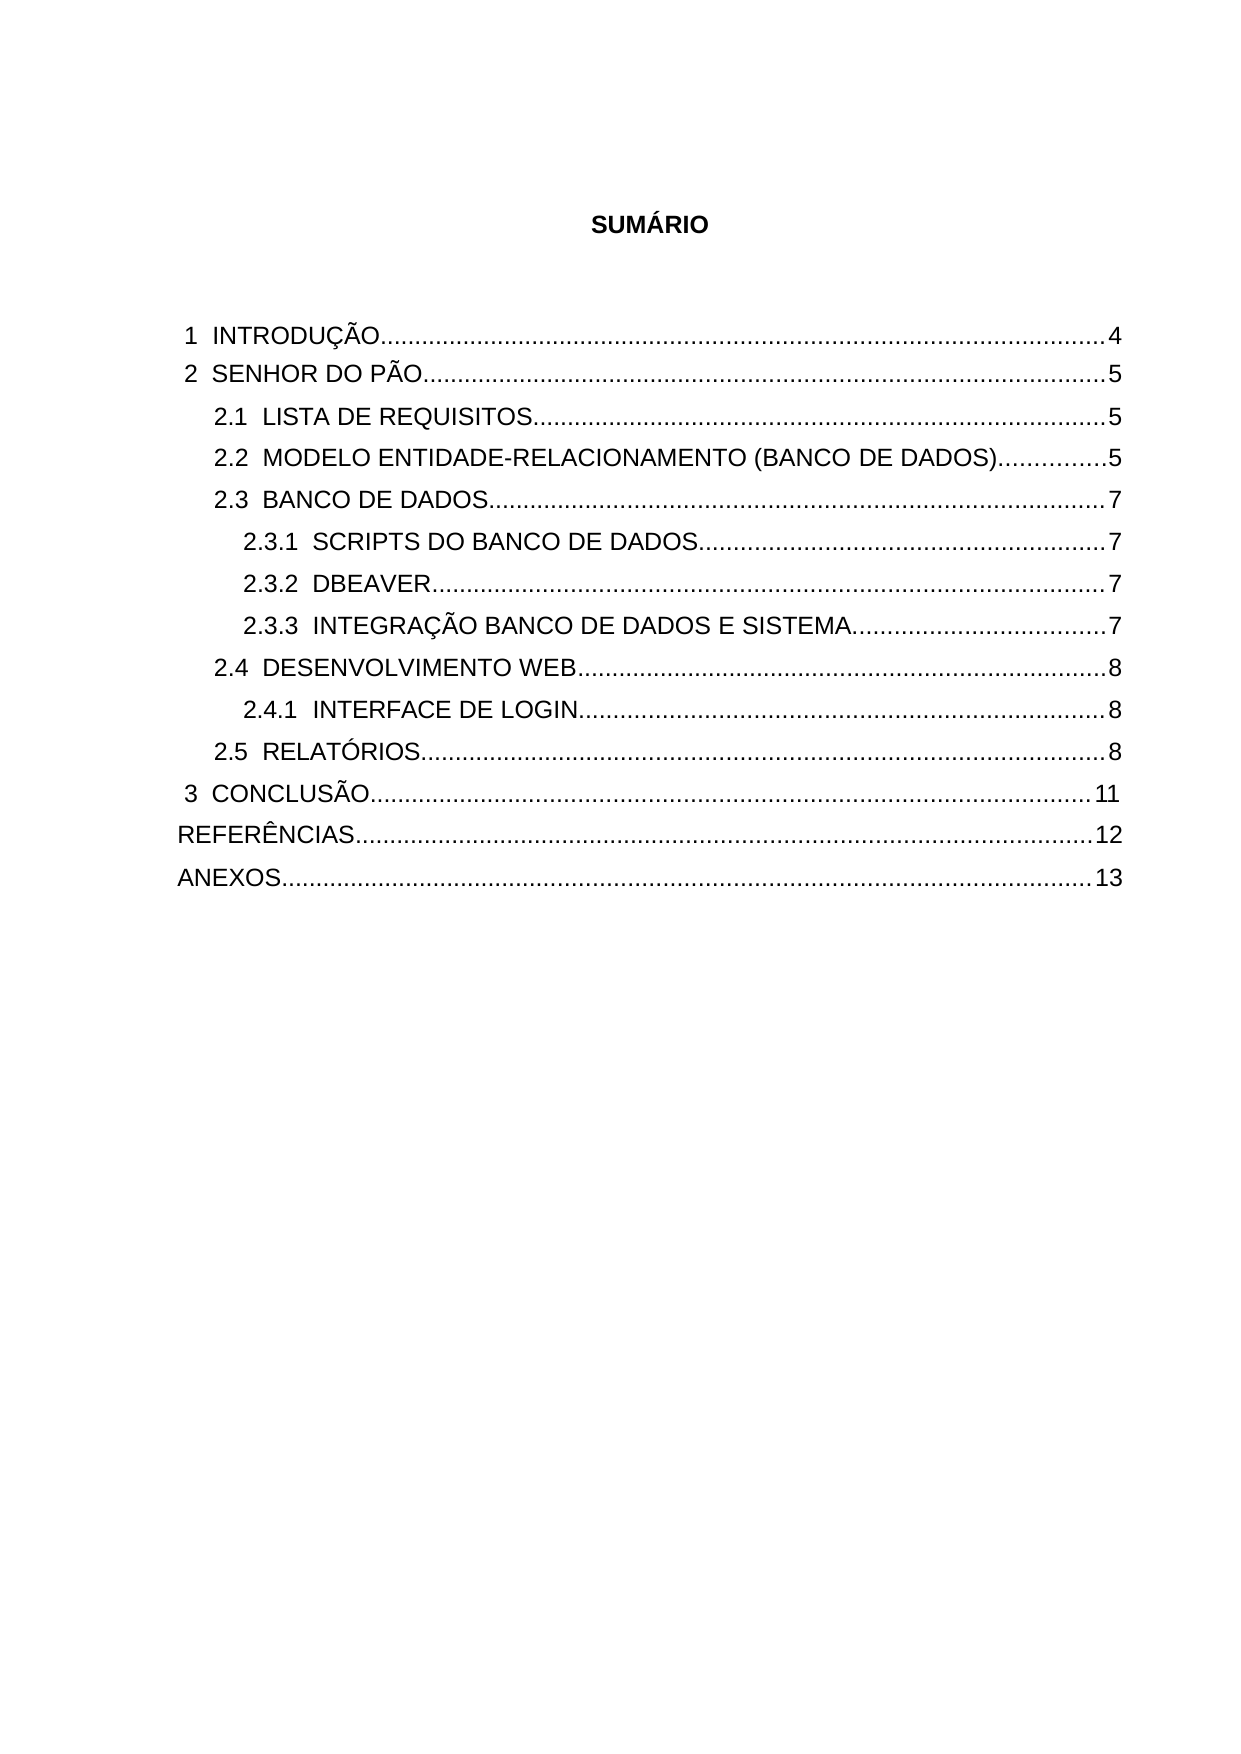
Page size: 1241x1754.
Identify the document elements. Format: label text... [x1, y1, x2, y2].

subtitle SUMÁRIO [354, 210, 945, 238]
text ANEXOS 13 [177, 863, 1136, 891]
list INTEGRAÇÃO BANCO DE DADOS E SISTEMA 7 [243, 611, 1136, 640]
list DESENVOLVIMENTO WEB 8 [214, 653, 1136, 681]
list INTERFACE DE LOGIN 8 [243, 695, 1136, 724]
list INTRODUÇÃO 4 [184, 321, 1136, 350]
list SCRIPTS DO BANCO DE DADOS 7 [243, 527, 1136, 556]
list MODELO ENTIDADE-RELACIONAMENTO (BANCO DE DADOS) 5 [214, 443, 1136, 472]
list LISTA DE REQUISITOS 5 [214, 402, 1136, 430]
list SENHOR DO PÃO 5 [184, 359, 1136, 388]
list DBEAVER 7 [243, 569, 1136, 598]
list CONCLUSÃO 11 [184, 779, 1136, 808]
list RELATÓRIOS 8 [214, 737, 1136, 766]
text REFERÊNCIAS 12 [177, 821, 1136, 849]
list BANCO DE DADOS 7 [214, 486, 1136, 514]
